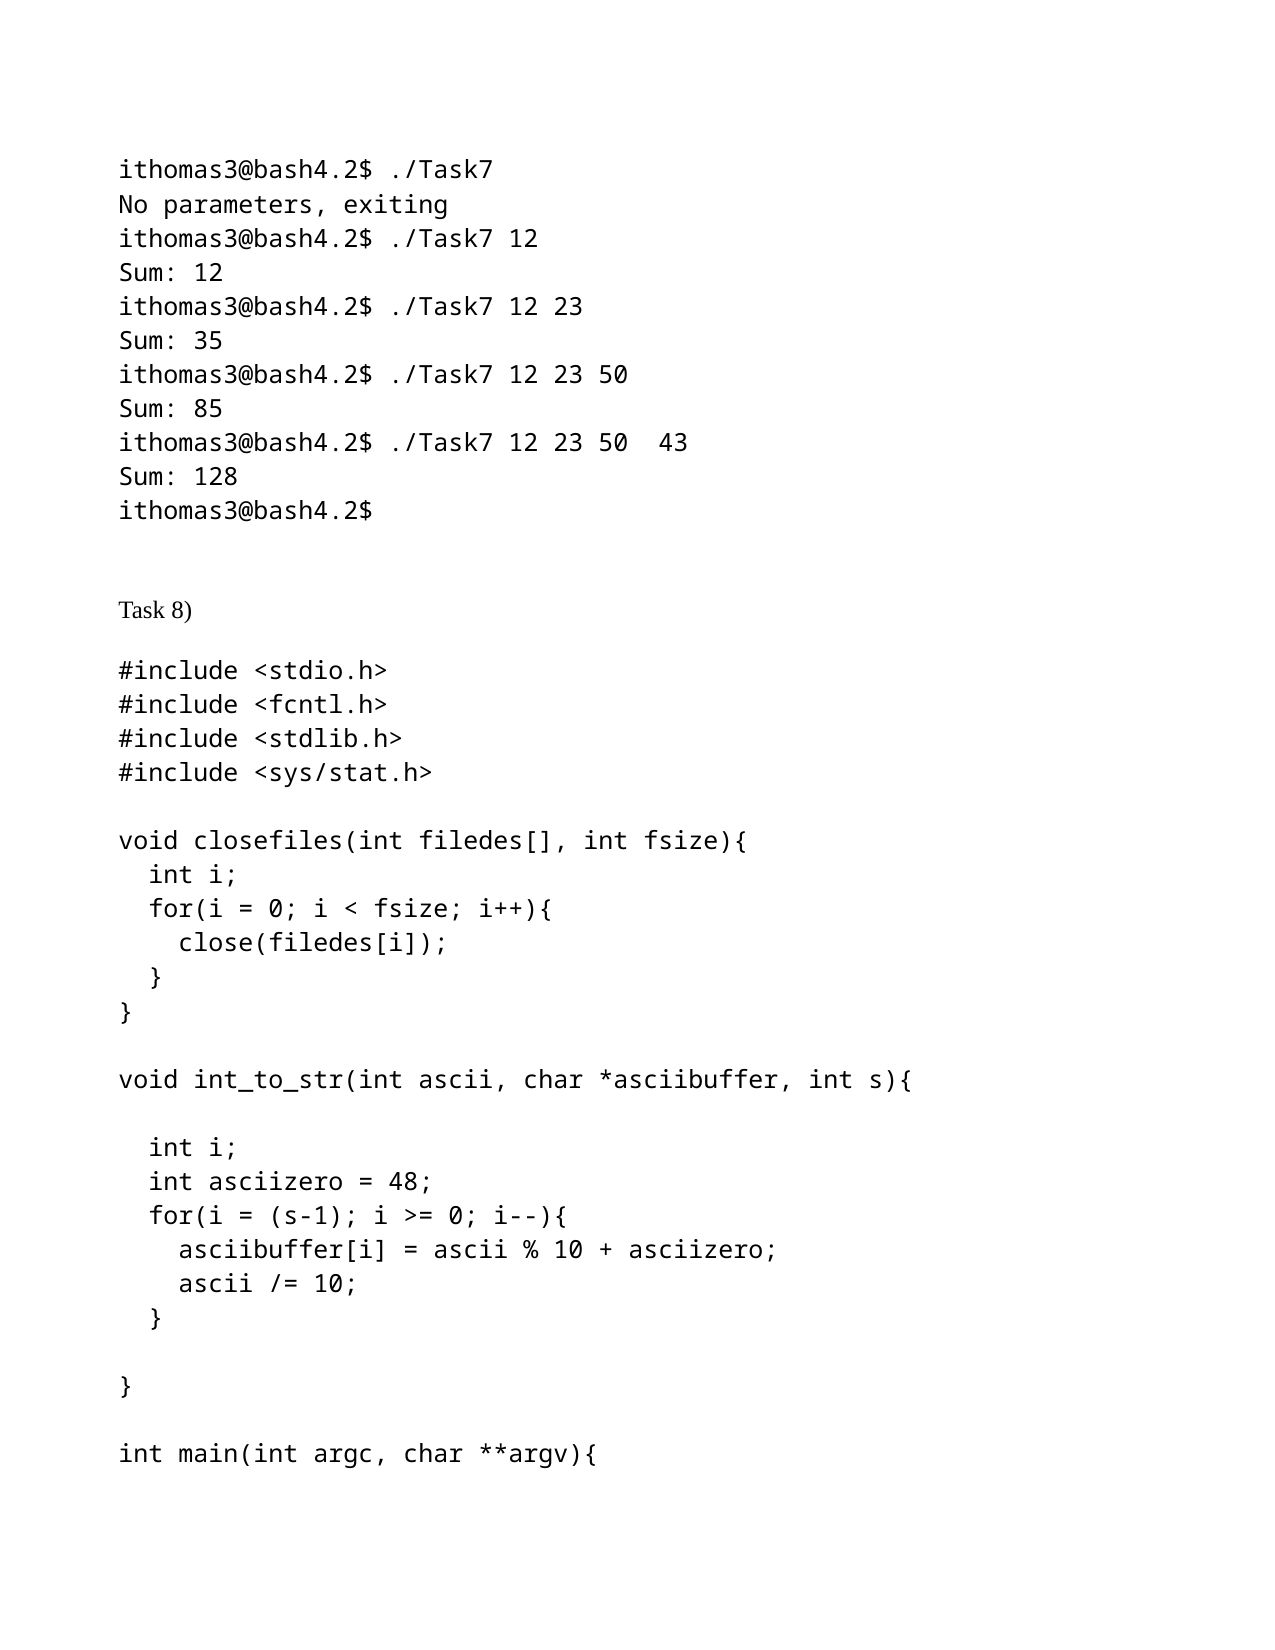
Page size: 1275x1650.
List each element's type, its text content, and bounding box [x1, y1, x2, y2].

text ithomas3@bash4.2$ ./Task7 [118, 152, 1157, 186]
text #include <stdlib.h> [118, 721, 1157, 755]
text Sum: 35 [118, 322, 1157, 357]
text ithomas3@bash4.2$ [118, 493, 1157, 527]
text No parameters, exiting [118, 186, 1157, 220]
text Sum: 128 [118, 459, 1157, 493]
text Task 8) [118, 595, 1157, 624]
text int i; [118, 857, 1157, 891]
text void int_to_str(int ascii, char *asciibuffer, int s){ [118, 1061, 1157, 1095]
text for(i = 0; i < fsize; i++){ [118, 891, 1157, 925]
text ithomas3@bash4.2$ ./Task7 12 23 50 43 [118, 425, 1157, 459]
text } [118, 959, 1157, 993]
text int i; [118, 1129, 1157, 1163]
text ascii /= 10; [118, 1266, 1157, 1300]
text close(filedes[i]); [118, 925, 1157, 959]
text ithomas3@bash4.2$ ./Task7 12 23 50 [118, 357, 1157, 391]
text } [118, 1300, 1157, 1334]
text #include <sys/stat.h> [118, 755, 1157, 789]
text int main(int argc, char **argv){ [118, 1436, 1157, 1470]
text } [118, 993, 1157, 1027]
text ithomas3@bash4.2$ ./Task7 12 23 [118, 288, 1157, 322]
text for(i = (s-1); i >= 0; i--){ [118, 1197, 1157, 1232]
text asciibuffer[i] = ascii % 10 + asciizero; [118, 1232, 1157, 1266]
text #include <fcntl.h> [118, 687, 1157, 721]
text Sum: 12 [118, 254, 1157, 288]
text Sum: 85 [118, 391, 1157, 425]
text ithomas3@bash4.2$ ./Task7 12 [118, 220, 1157, 254]
text } [118, 1368, 1157, 1402]
text #include <stdio.h> [118, 652, 1157, 687]
text int asciizero = 48; [118, 1163, 1157, 1197]
text void closefiles(int filedes[], int fsize){ [118, 823, 1157, 857]
